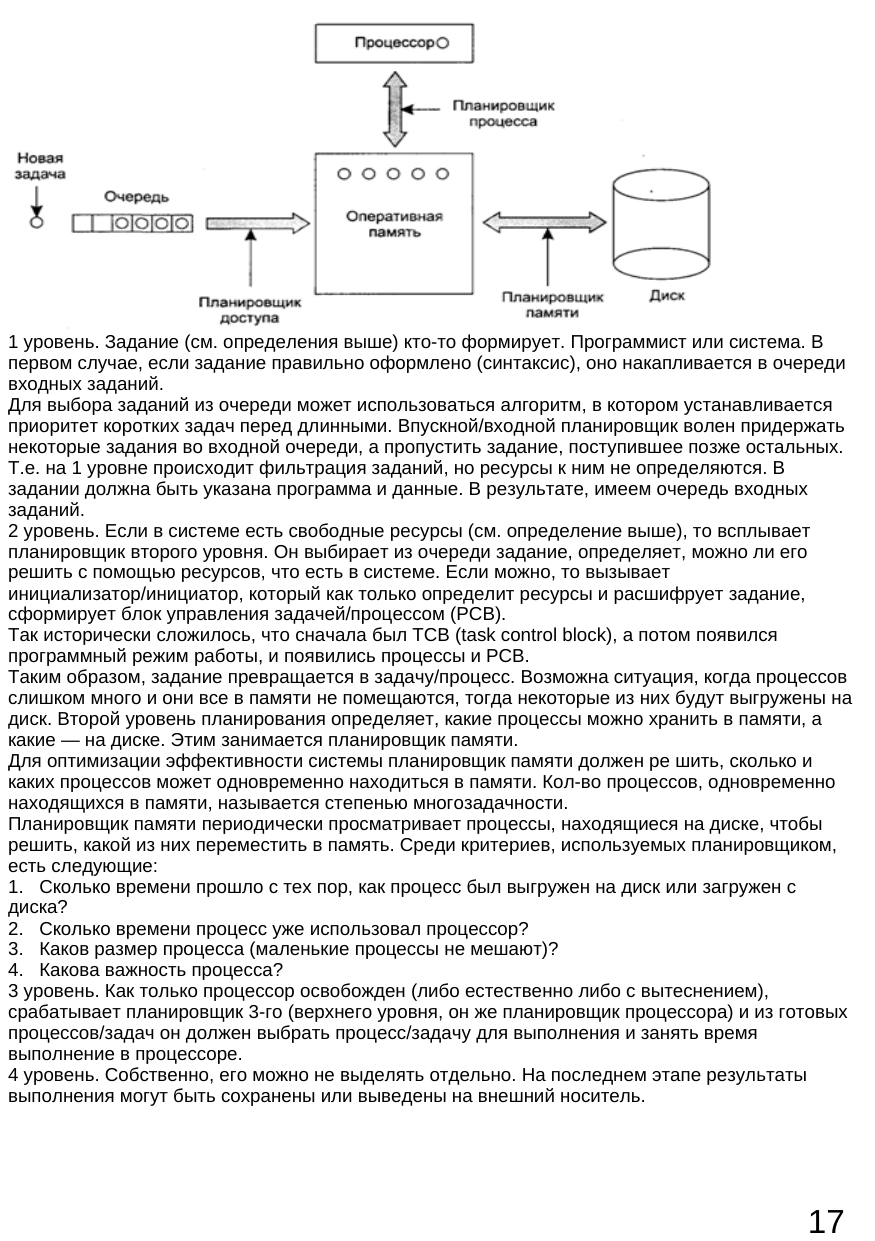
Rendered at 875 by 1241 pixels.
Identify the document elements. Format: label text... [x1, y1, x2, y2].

text 4. Какова важность процесса? [8, 960, 861, 981]
text 4 уровень. Собственно, его можно не выделять отдельно. На последнем этапе результаты выполнения могут быть сохранены или выведены на внешний носитель. [8, 1064, 861, 1106]
picture [7, 9, 720, 332]
text Для оптимизации эффективности системы планировщик памяти должен ре шить, сколько и каких процессов может одновременно находиться в памяти. Кол-во процессов, одновременно находящихся в памяти, называется степенью многозадачности. [8, 750, 861, 813]
text Так исторически сложилось, что сначала был TCB (task control block), а потом появился программный режим работы, и появились процессы и PCB. [8, 625, 861, 667]
text 1. Сколько времени прошло с тех пор, как процесс был выгружен на диск или загружен с диска? [8, 876, 861, 918]
text 2. Сколько времени процесс уже использовал процессор? [8, 918, 861, 939]
text 3. Каков размер процесса (маленькие процессы не мешают)? [8, 939, 861, 960]
text Для выбора заданий из очереди может использоваться алгоритм, в котором устанавливается приоритет коротких задач перед длинными. Впускной/входной планировщик волен придержать некоторые задания во входной очереди, а пропустить задание, поступившее позже остальных. [8, 394, 861, 457]
text Таким образом, задание превращается в задачу/процесс. Возможна ситуация, когда процессов слишком много и они все в памяти не помещаются, тогда некоторые из них будут выгружены на диск. Второй уровень планирования определяет, какие процессы можно хранить в памяти, а какие — на диске. Этим занимается планировщик памяти. [8, 667, 861, 750]
text 3 уровень. Как только процессор освобожден (либо естественно либо с вытеснением), срабатывает планировщик 3-го (верхнего уровня, он же планировщик процессора) и из готовых процессов/задач он должен выбрать процесс/задачу для выполнения и занять время выполнение в процессоре. [8, 981, 861, 1064]
text 1 уровень. Задание (см. определения выше) кто-то формирует. Программист или система. В первом случае, если задание правильно оформлено (синтаксис), оно накапливается в очереди входных заданий. [8, 332, 861, 394]
text 2 уровень. Если в системе есть свободные ресурсы (см. определение выше), то всплывает планировщик второго уровня. Он выбирает из очереди задание, определяет, можно ли его решить с помощью ресурсов, что есть в системе. Если можно, то вызывает инициализатор/инициатор, который как только определит ресурсы и расшифрует задание, сформирует блок управления задачей/процессом (PCB). [8, 520, 861, 625]
text Планировщик памяти периодически просматривает процессы, находящиеся на диске, чтобы решить, какой из них переместить в память. Среди критериев, используемых планировщиком, есть следующие: [8, 813, 861, 876]
text Т.е. на 1 уровне происходит фильтрация заданий, но ресурсы к ним не определяются. В задании должна быть указана программа и данные. В результате, имеем очередь входных заданий. [8, 457, 861, 520]
